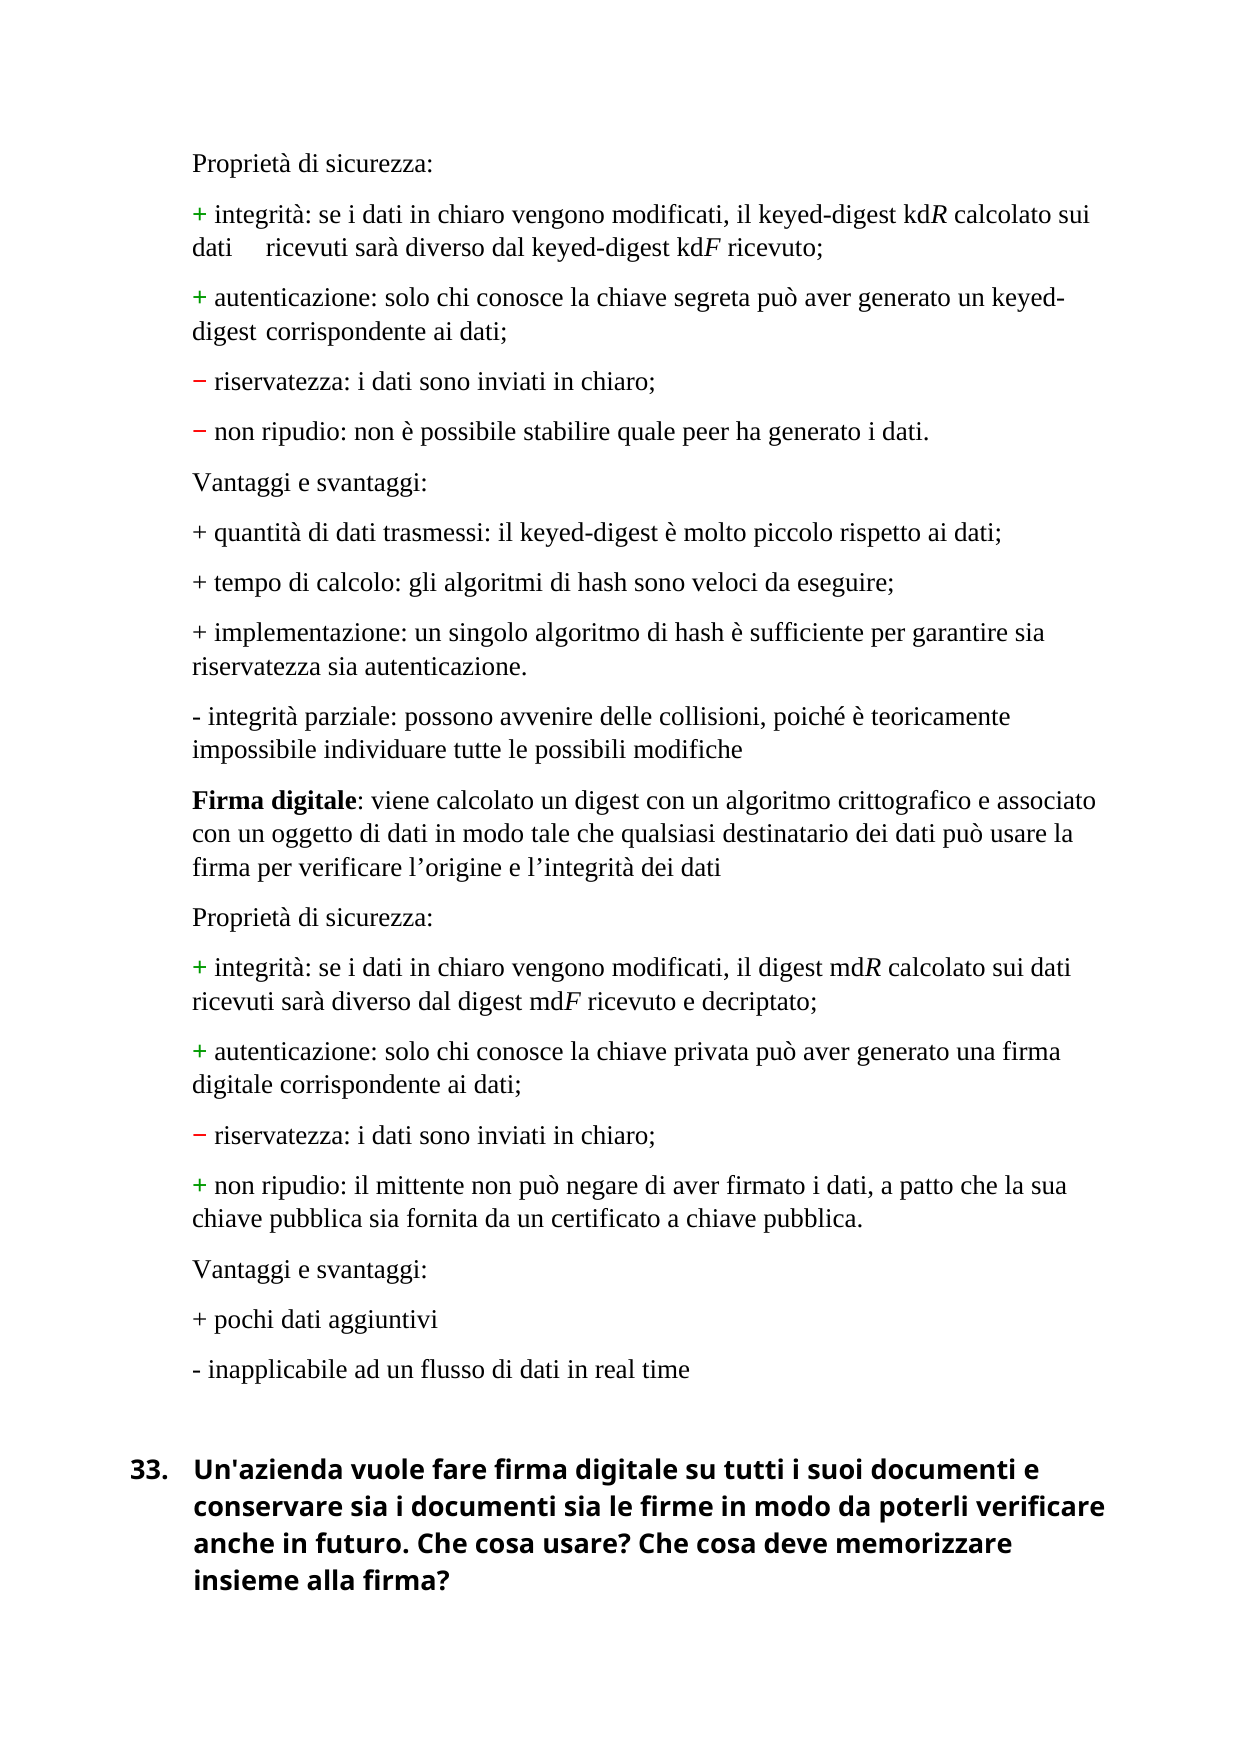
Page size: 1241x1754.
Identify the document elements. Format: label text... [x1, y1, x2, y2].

text + tempo di calcolo: gli algoritmi di hash sono veloci da eseguire; [118, 566, 1122, 597]
text + autenticazione: solo chi conosce la chiave privata può aver generato una firma digitale corrispondente ai dati; [118, 1035, 1122, 1100]
text + pochi dati aggiuntivi [118, 1303, 1122, 1334]
text − riservatezza: i dati sono inviati in chiaro; [118, 1119, 1122, 1150]
text + integrità: se i dati in chiaro vengono modificati, il keyed-digest kdR calcolato sui dati ricevuti sarà diverso dal keyed-digest kdF ricevuto; [118, 198, 1122, 262]
text Proprietà di sicurezza: [118, 901, 1122, 932]
list Un'azienda vuole fare firma digitale su tutti i suoi documenti e conservare sia i documenti sia le firme in modo da poterli verificare anche in futuro. Che cosa usare? Che cosa deve memorizzare insieme alla firma? [130, 1451, 1122, 1598]
text + quantità di dati trasmessi: il keyed-digest è molto piccolo rispetto ai dati; [118, 516, 1122, 547]
text Firma digitale: viene calcolato un digest con un algoritmo crittografico e associato con un oggetto di dati in modo tale che qualsiasi destinatario dei dati può usare la firma per verificare l’origine e l’integrità dei dati [118, 784, 1122, 882]
text - inapplicabile ad un flusso di dati in real time [118, 1353, 1122, 1384]
text + implementazione: un singolo algoritmo di hash è sufficiente per garantire sia riservatezza sia autenticazione. [118, 616, 1122, 681]
text − non ripudio: non è possibile stabilire quale peer ha generato i dati. [118, 416, 1122, 447]
text Proprietà di sicurezza: [118, 148, 1122, 179]
text − riservatezza: i dati sono inviati in chiaro; [118, 365, 1122, 396]
text Vantaggi e svantaggi: [118, 1253, 1122, 1284]
text + non ripudio: il mittente non può negare di aver firmato i dati, a patto che la sua chiave pubblica sia fornita da un certificato a chiave pubblica. [118, 1169, 1122, 1234]
text + integrità: se i dati in chiaro vengono modificati, il digest mdR calcolato sui dati ricevuti sarà diverso dal digest mdF ricevuto e decriptato; [118, 951, 1122, 1016]
text Vantaggi e svantaggi: [118, 466, 1122, 497]
text - integrità parziale: possono avvenire delle collisioni, poiché è teoricamente impossibile individuare tutte le possibili modifiche [118, 700, 1122, 765]
text + autenticazione: solo chi conosce la chiave segreta può aver generato un keyed- digest corrispondente ai dati; [118, 282, 1122, 346]
